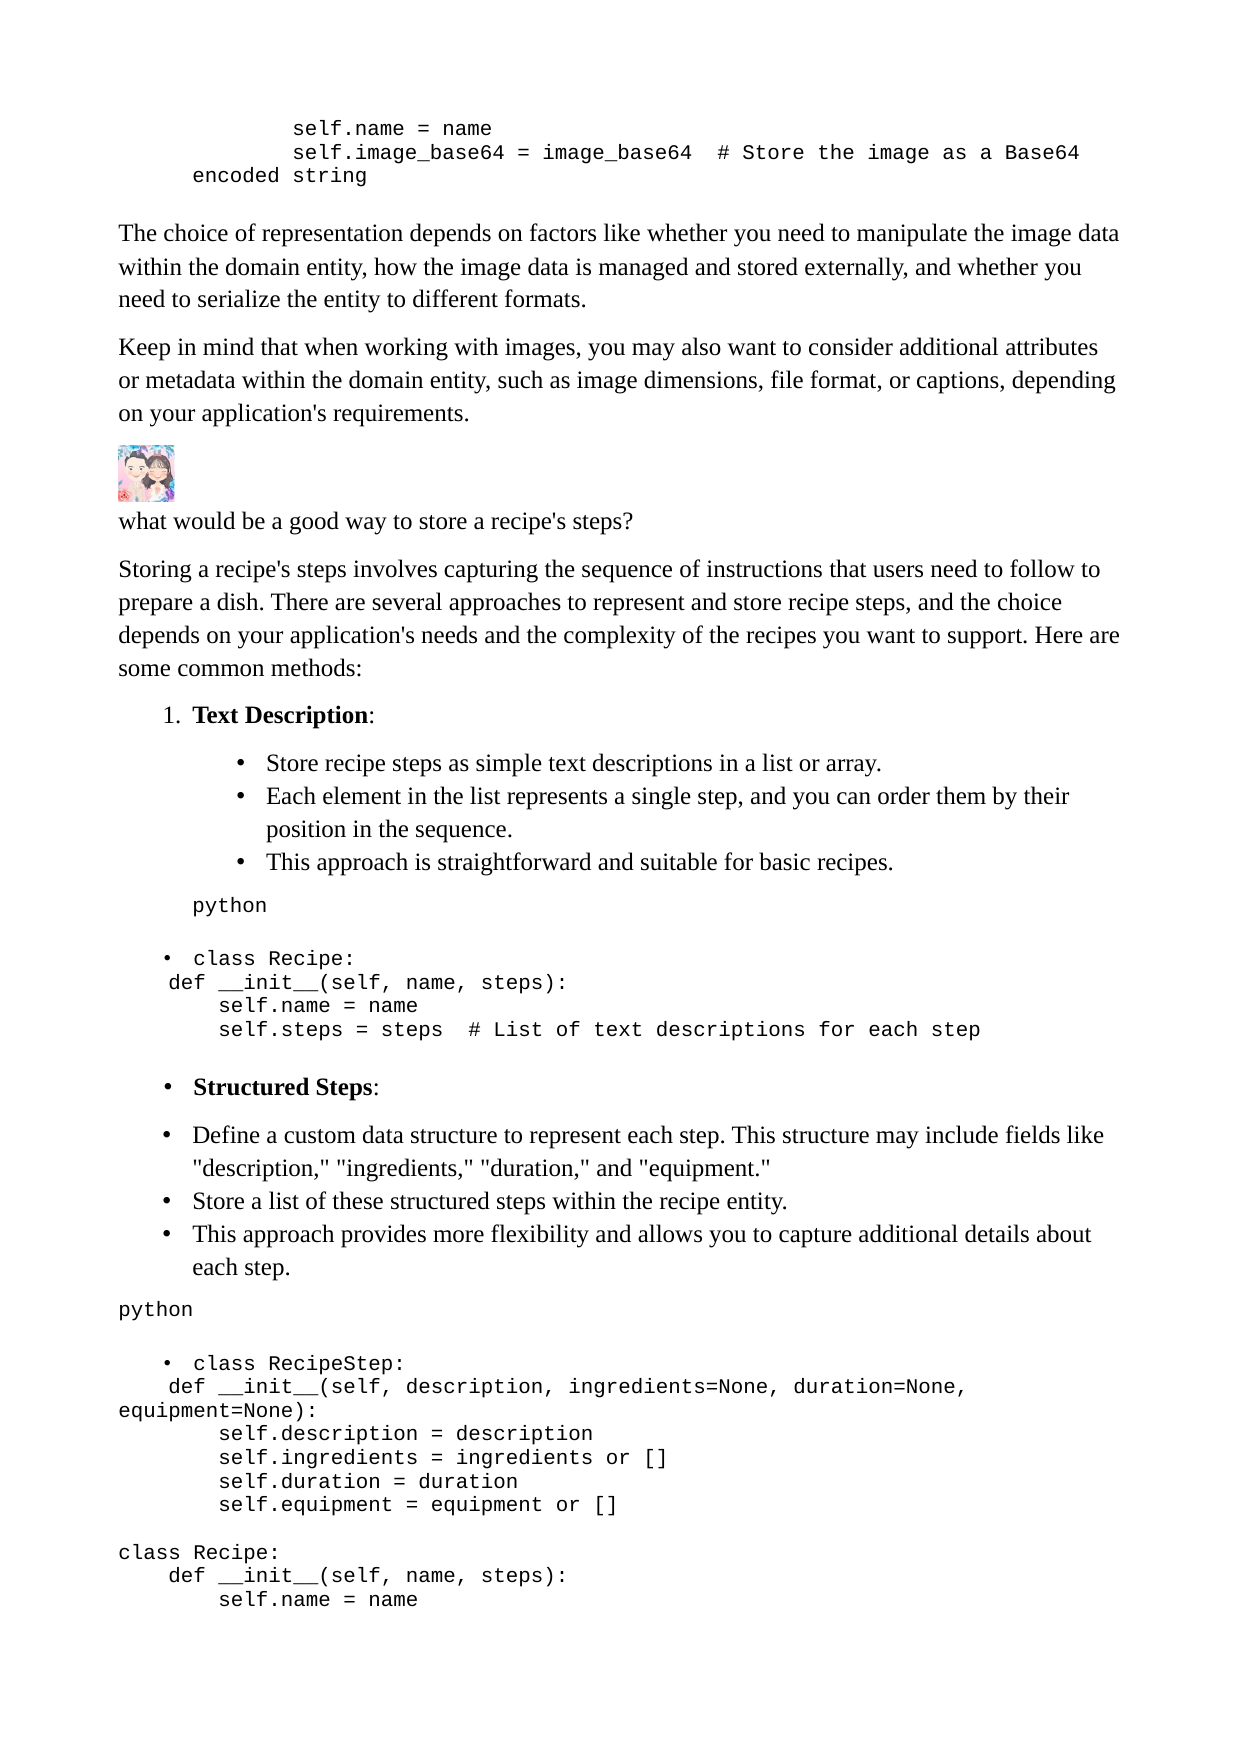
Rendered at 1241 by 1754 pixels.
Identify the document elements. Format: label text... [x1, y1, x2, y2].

text self.steps = steps # List of text descriptions for each step [118, 1019, 1122, 1043]
list Text Description: [162, 701, 1122, 729]
text def __init__(self, name, steps): [118, 972, 1122, 995]
list class Recipe: [164, 948, 1122, 972]
text self.ingredients = ingredients or [] [118, 1447, 1122, 1471]
text The choice of representation depends on factors like whether you need to manipulate the image data within the domain entity, how the image data is managed and stored externally, and whether you need to serialize the entity to different formats. [118, 218, 1122, 313]
text self.duration = duration [118, 1471, 1122, 1494]
text self.name = name [118, 995, 1122, 1019]
list Store recipe steps as simple text descriptions in a list or array. [236, 748, 1122, 777]
list Each element in the list represents a single step, and you can order them by their position in the sequence. [236, 781, 1122, 843]
text def __init__(self, name, steps): [118, 1565, 1122, 1589]
text python [118, 1299, 1122, 1323]
list class RecipeStep: [164, 1352, 1122, 1376]
text Storing a recipe's steps involves capturing the sequence of instructions that users need to follow to prepare a dish. There are several approaches to represent and store recipe steps, and the choice depends on your application's needs and the complexity of the recipes you want to support. Here are some common methods: [118, 554, 1122, 682]
list Define a custom data structure to represent each step. This structure may include fields like "description," "ingredients," "duration," and "equipment." [162, 1120, 1122, 1181]
text what would be a good way to store a recipe's steps? [118, 506, 1122, 535]
text self.description = description [118, 1423, 1122, 1447]
text Keep in mind that when working with images, you may also want to consider additional attributes or metadata within the domain entity, such as image dimensions, file format, or captions, depending on your application's requirements. [118, 332, 1122, 427]
list This approach is straightforward and suitable for basic recipes. [236, 847, 1122, 876]
picture [118, 445, 175, 502]
text self.name = name [118, 1589, 1122, 1613]
list self.image_base64 = image_base64 # Store the image as a Base64 encoded string [162, 142, 1122, 189]
list python [162, 895, 1122, 918]
list self.name = name [162, 118, 1122, 142]
list This approach provides more flexibility and allows you to capture additional details about each step. [162, 1219, 1122, 1281]
text class Recipe: [118, 1542, 1122, 1565]
list Structured Steps: [164, 1072, 1122, 1101]
list Store a list of these structured steps within the recipe entity. [162, 1186, 1122, 1214]
text def __init__(self, description, ingredients=None, duration=None, equipment=None): [118, 1376, 1122, 1423]
text self.equipment = equipment or [] [118, 1494, 1122, 1518]
